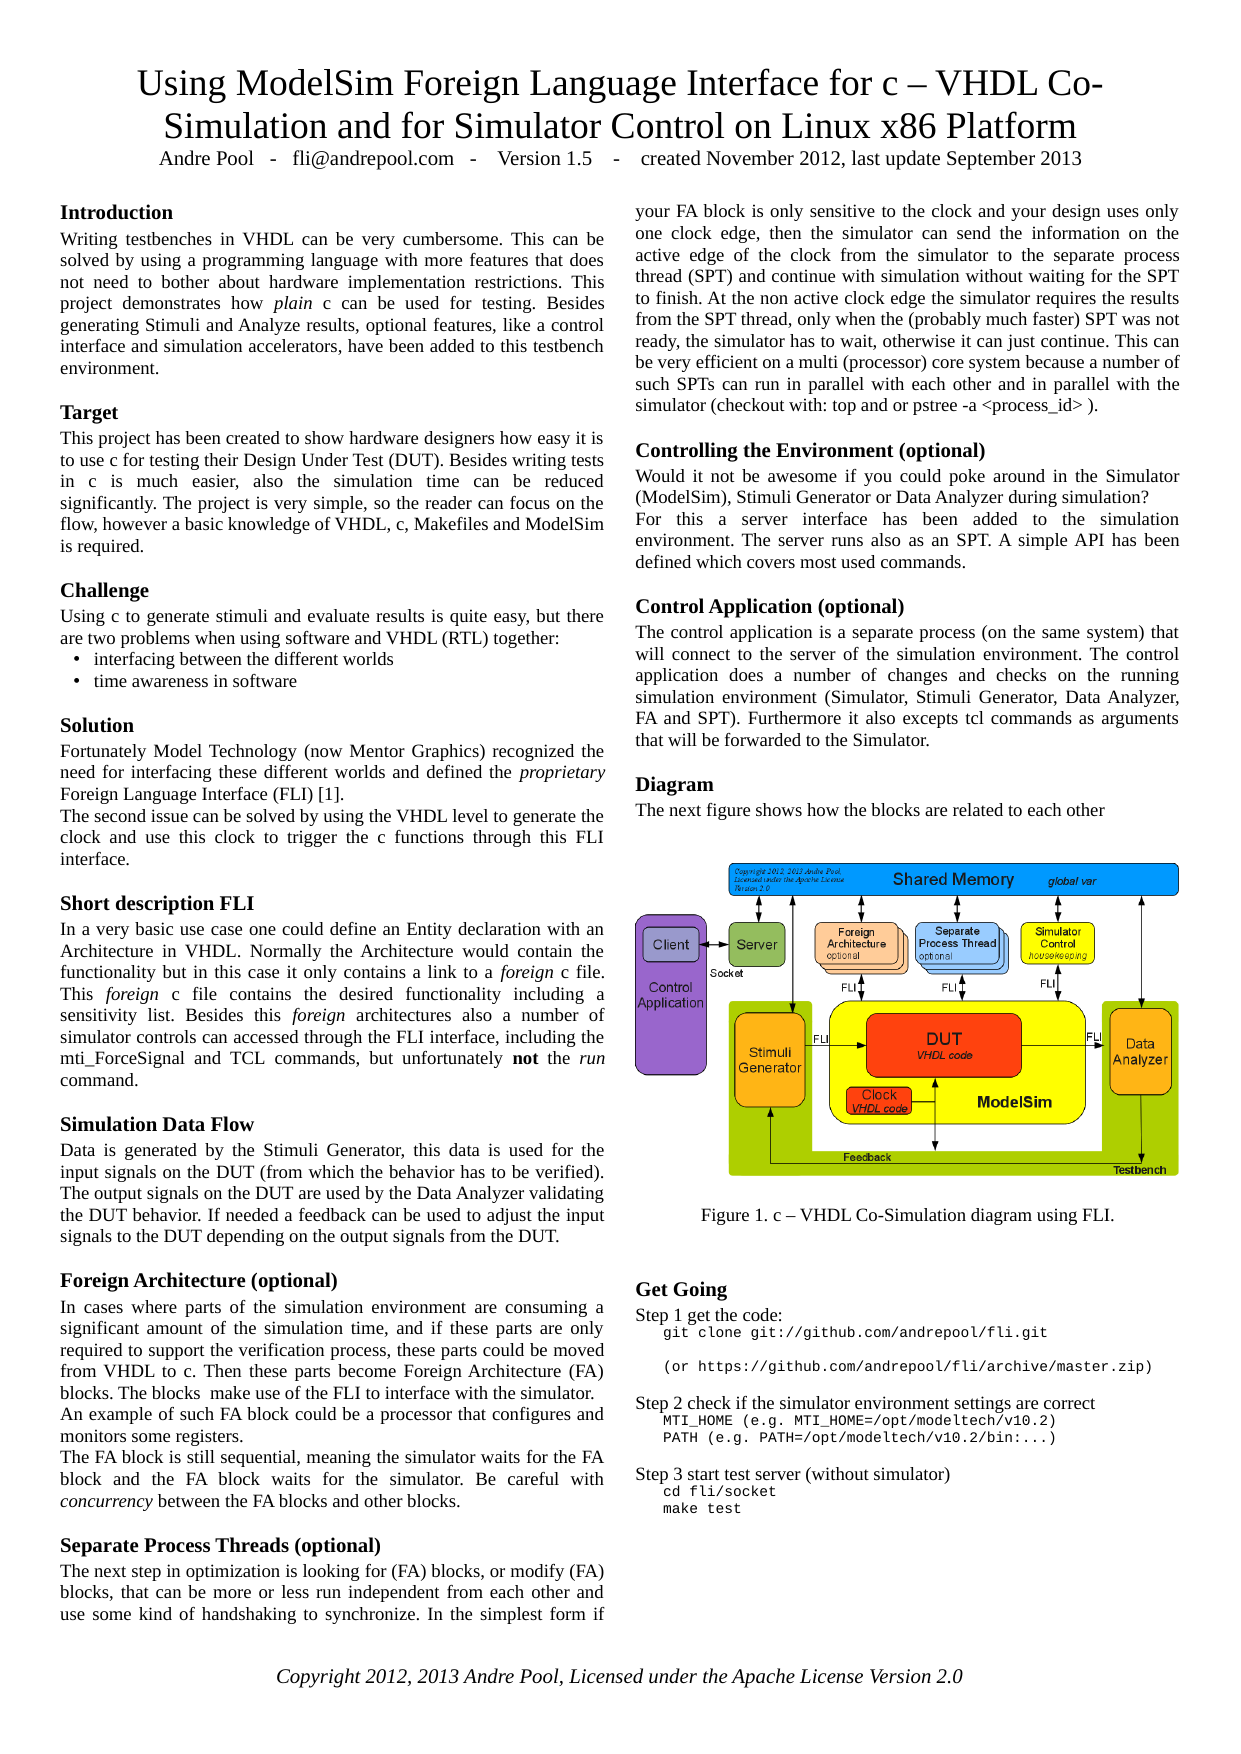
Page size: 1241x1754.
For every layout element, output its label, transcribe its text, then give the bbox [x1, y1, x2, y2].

subtitle Separate Process Threads (optional) [60, 1533, 605, 1557]
text your FA block is only sensitive to the clock and your design uses only one clock edge, then the simulator can send the information on the active edge of the clock from the simulator to the separate process thread (SPT) and continue with simulation without waiting for the SPT to finish. At the non active clock edge the simulator requires the results from the SPT thread, only when the (probably much faster) SPT was not ready, the simulator has to wait, otherwise it can just continue. This can be very efficient on a multi (processor) core system because a number of such SPTs can run in parallel with each other and in parallel with the simulator (checkout with: top and or pstree -a <process_id> ). [635, 200, 1181, 416]
text For this a server interface has been added to the simulation environment. The server runs also as an SPT. A simple API has been defined which covers most used commands. [635, 508, 1181, 572]
text In cases where parts of the simulation environment are consuming a significant amount of the simulation time, and if these parts are only required to support the verification process, these parts could be moved from VHDL to c. Then these parts become Foreign Architecture (FA) blocks. The blocks make use of the FLI to interface with the simulator. [60, 1296, 605, 1403]
text Step 1 get the code: [635, 1304, 1181, 1326]
subtitle Short description FLI [60, 891, 605, 915]
list interfacing between the different worlds [73, 648, 605, 670]
text The next figure shows how the blocks are related to each other [635, 799, 1181, 821]
text MTI_HOME (e.g. MTI_HOME=/opt/modeltech/v10.2) [635, 1413, 1181, 1430]
subtitle Simulation Data Flow [60, 1112, 605, 1136]
subtitle Get Going [635, 1277, 1181, 1301]
text PATH (e.g. PATH=/opt/modeltech/v10.2/bin:...) [635, 1430, 1181, 1447]
list time awareness in software [73, 670, 605, 691]
subtitle Diagram [635, 772, 1181, 796]
text Would it not be awesome if you could poke around in the Simulator (ModelSim), Stimuli Generator or Data Analyzer during simulation? [635, 464, 1181, 508]
text Step 3 start test server (without simulator) [635, 1463, 1181, 1485]
subtitle Foreign Architecture (optional) [60, 1268, 605, 1292]
subtitle Introduction [60, 200, 605, 224]
text Using c to generate stimuli and evaluate results is quite easy, but there are two problems when using software and VHDL (RTL) together: [60, 605, 605, 648]
text make test [635, 1501, 1181, 1518]
subtitle Target [60, 400, 605, 424]
picture [635, 863, 1181, 1183]
text This project has been created to show hardware designers how easy it is to use c for testing their Design Under Test (DUT). Besides writing tests in c is much easier, also the simulation time can be reduced significantly. The project is very simple, so the reader can focus on the flow, however a basic knowledge of VHDL, c, Makefiles and ModelSim is required. [60, 427, 605, 556]
text cd fli/socket [635, 1485, 1181, 1501]
text (or https://github.com/andrepool/fli/archive/master.zip) [635, 1359, 1181, 1375]
subtitle Challenge [60, 578, 605, 602]
text Data is generated by the Stimuli Generator, this data is used for the input signals on the DUT (from which the behavior has to be verified). The output signals on the DUT are used by the Data Analyzer validating the DUT behavior. If needed a feedback can be used to adjust the input signals to the DUT depending on the output signals from the DUT. [60, 1139, 605, 1247]
subtitle Solution [60, 713, 605, 737]
subtitle Controlling the Environment (optional) [635, 437, 1181, 462]
text Figure 1. c – VHDL Co-Simulation diagram using FLI. [635, 1204, 1181, 1225]
text In a very basic use case one could define an Entity declaration with an Architecture in VHDL. Normally the Architecture would contain the functionality but in this case it only contains a link to a foreign c file. This foreign c file contains the desired functionality including a sensitivity list. Besides this foreign architectures also a number of simulator controls can accessed through the FLI interface, including the mti_ForceSignal and TCL commands, but unfortunately not the run command. [60, 918, 605, 1090]
text The second issue can be solved by using the VHDL level to generate the clock and use this clock to trigger the c functions through this FLI interface. [60, 804, 605, 869]
subtitle Control Application (optional) [635, 594, 1181, 618]
text The next step in optimization is looking for (FA) blocks, or modify (FA) blocks, that can be more or less run independent from each other and use some kind of handshaking to synchronize. In the simplest form if [60, 1560, 605, 1624]
text The FA block is still sequential, meaning the simulator waits for the FA block and the FA block waits for the simulator. Be careful with concurrency between the FA blocks and other blocks. [60, 1446, 605, 1511]
text Writing testbenches in VHDL can be very cumbersome. This can be solved by using a programming language with more features that does not need to bother about hardware implementation restrictions. This project demonstrates how plain c can be used for testing. Besides generating Stimuli and Analyze results, optional features, like a control interface and simulation accelerators, have been added to this testbench environment. [60, 227, 605, 378]
text git clone git://github.com/andrepool/fli.git [635, 1326, 1181, 1342]
text Step 2 check if the simulator environment settings are correct [635, 1392, 1181, 1413]
text The control application is a separate process (on the same system) that will connect to the server of the simulation environment. The control application does a number of changes and checks on the running simulation environment (Simulator, Stimuli Generator, Data Analyzer, FA and SPT). Furthermore it also excepts tcl commands as arguments that will be forwarded to the Simulator. [635, 621, 1181, 750]
text An example of such FA block could be a processor that configures and monitors some registers. [60, 1403, 605, 1446]
text Fortunately Model Technology (now Mentor Graphics) recognized the need for interfacing these different worlds and defined the proprietary Foreign Language Interface (FLI) [1]. [60, 740, 605, 804]
